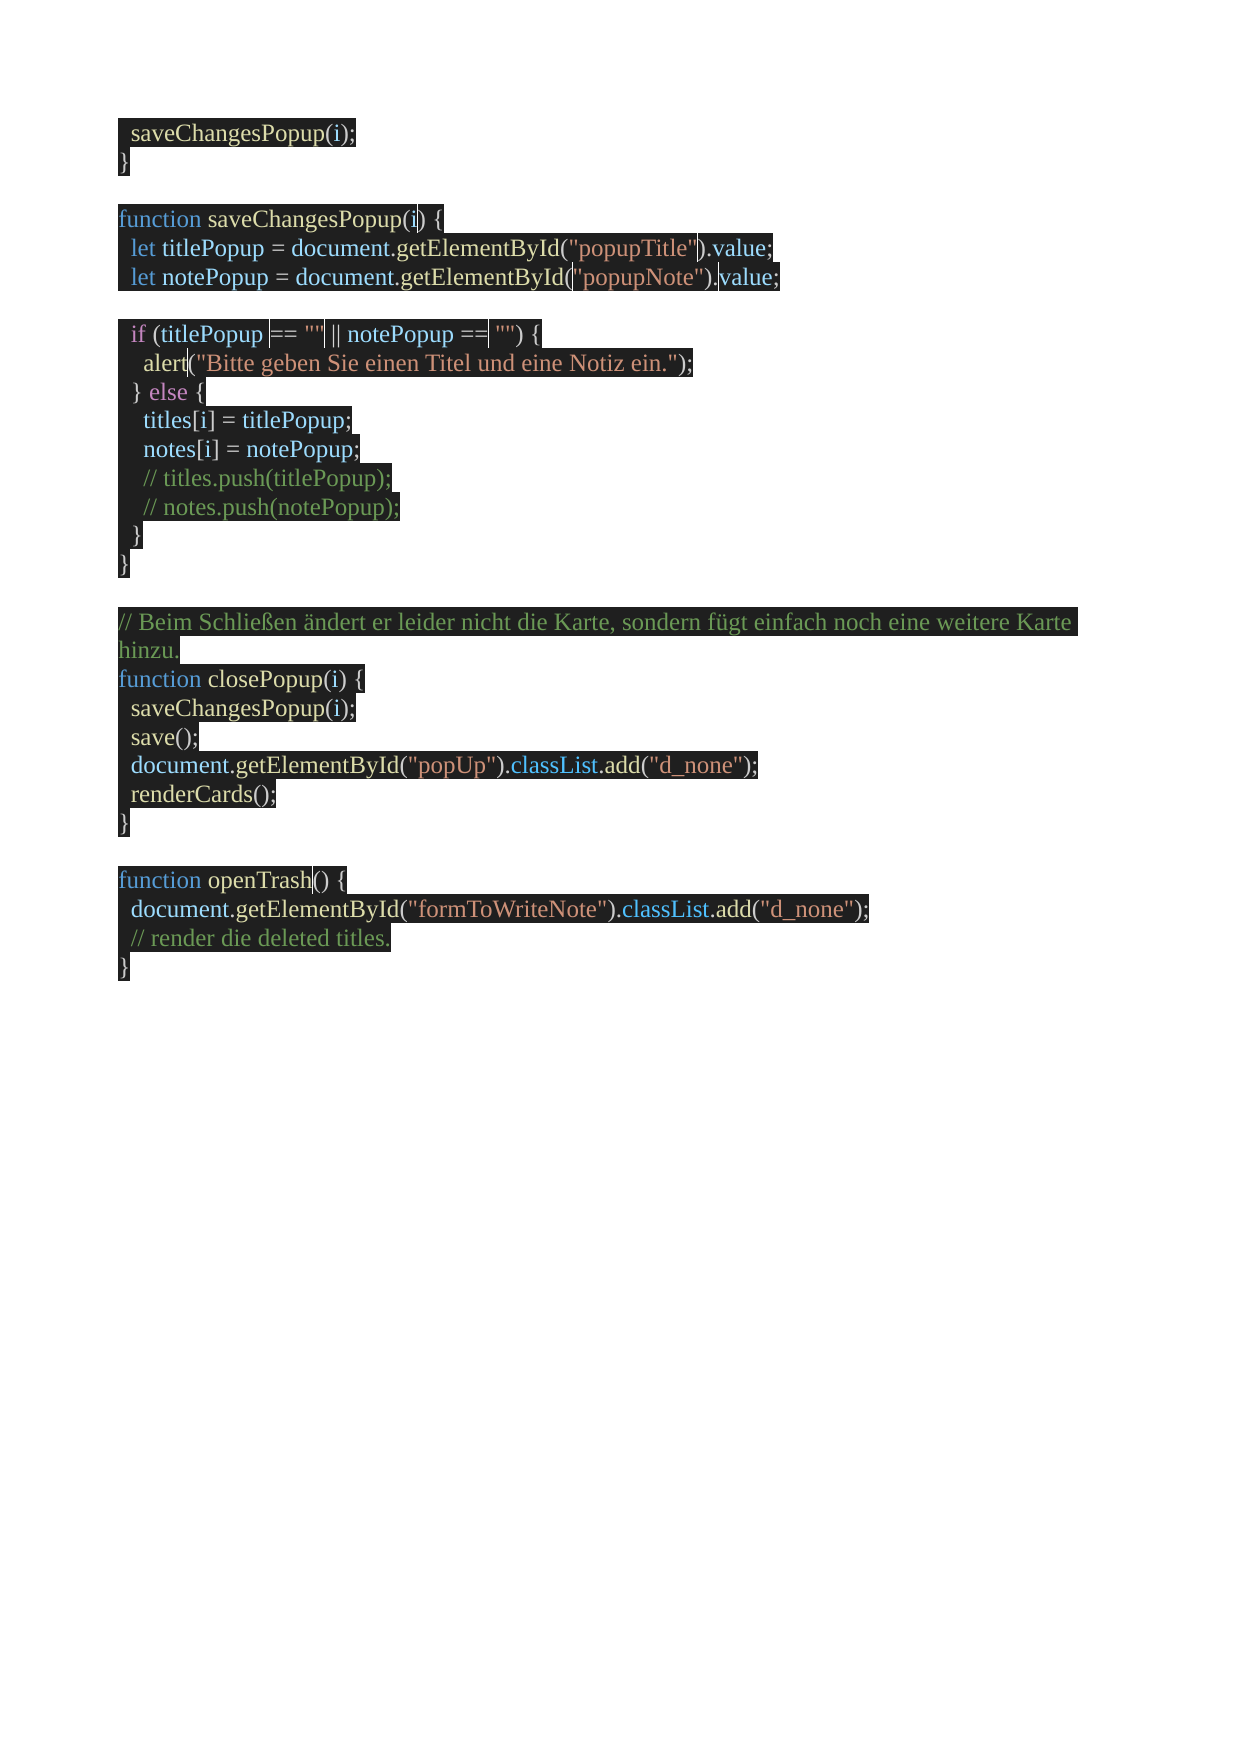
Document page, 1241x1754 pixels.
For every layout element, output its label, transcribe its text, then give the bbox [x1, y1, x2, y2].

text titles[i] = titlePopup; [118, 406, 1122, 434]
text // render die deleted titles. [118, 923, 1122, 952]
text } [118, 952, 1122, 981]
text // notes.push(notePopup); [118, 492, 1122, 521]
text function closePopup(i) { [118, 664, 1122, 693]
text } [118, 147, 1122, 176]
text saveChangesPopup(i); [118, 693, 1122, 722]
text document.getElementById("popUp").classList.add("d_none"); [118, 751, 1122, 779]
text if (titlePopup == "" || notePopup == "") { [118, 319, 1122, 348]
text notes[i] = notePopup; [118, 434, 1122, 463]
text } [118, 808, 1122, 837]
text // Beim Schließen ändert er leider nicht die Karte, sondern fügt einfach noch eine weitere Karte hinzu. [118, 607, 1122, 664]
text alert("Bitte geben Sie einen Titel und eine Notiz ein."); [118, 348, 1122, 377]
text renderCards(); [118, 779, 1122, 808]
text let notePopup = document.getElementById("popupNote").value; [118, 262, 1122, 291]
text // titles.push(titlePopup); [118, 463, 1122, 492]
text function saveChangesPopup(i) { [118, 204, 1122, 233]
text function openTrash() { [118, 866, 1122, 894]
text } [118, 549, 1122, 578]
text save(); [118, 722, 1122, 751]
text saveChangesPopup(i); [118, 118, 1122, 147]
text document.getElementById("formToWriteNote").classList.add("d_none"); [118, 894, 1122, 923]
text let titlePopup = document.getElementById("popupTitle").value; [118, 233, 1122, 262]
text } else { [118, 377, 1122, 406]
text } [118, 521, 1122, 549]
